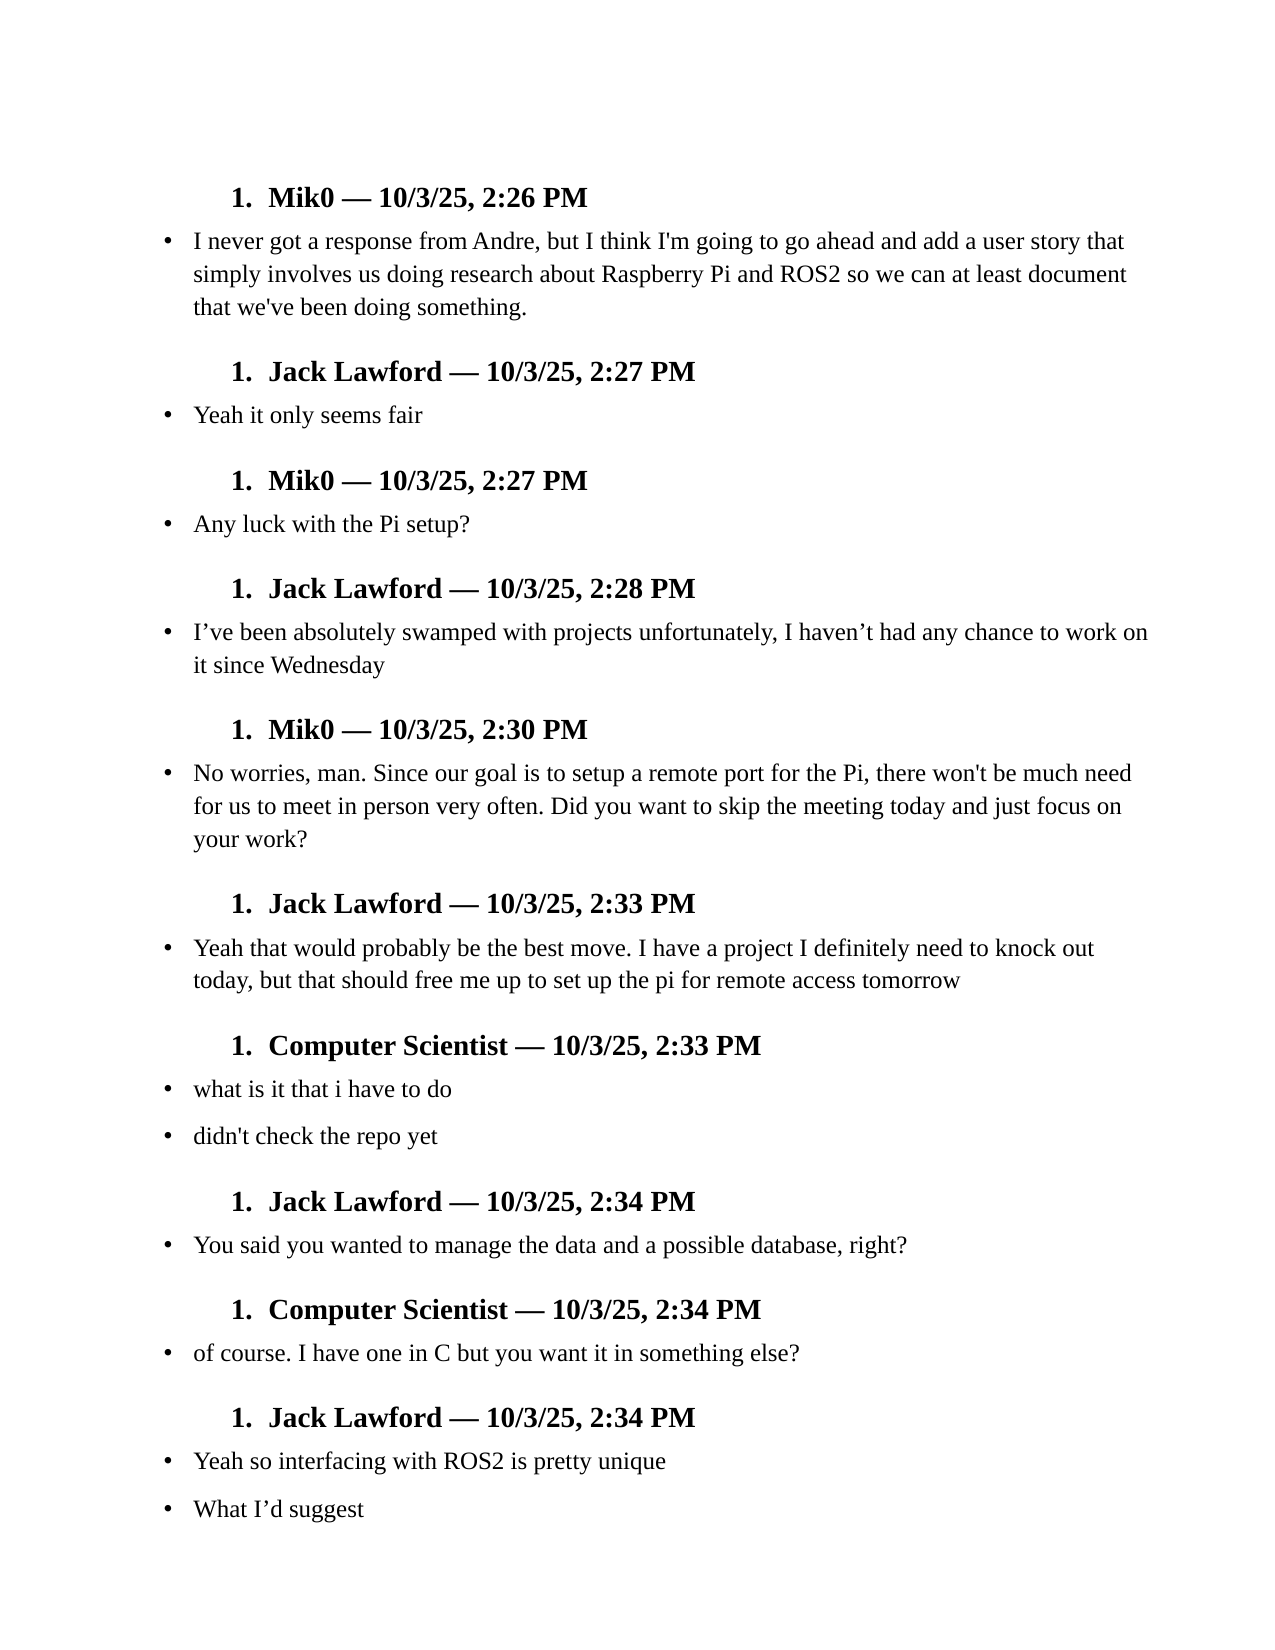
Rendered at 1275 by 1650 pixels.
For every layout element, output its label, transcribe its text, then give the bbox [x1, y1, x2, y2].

list Yeah that would probably be the best move. I have a project I definitely need to knock out today, but that should free me up to set up the pi for remote access tomorrow [164, 933, 1157, 994]
list of course. I have one in C but you want it in something else? [164, 1338, 1157, 1367]
subtitle Mik0 — 10/3/25, 2:26 PM [231, 180, 1157, 214]
list Yeah so interfacing with ROS2 is pretty unique [164, 1446, 1157, 1475]
list I never got a response from Andre, but I think I'm going to go ahead and add a user story that simply involves us doing research about Raspberry Pi and ROS2 so we can at least document that we've been doing something. [164, 226, 1157, 321]
subtitle Jack Lawford — 10/3/25, 2:28 PM [231, 571, 1157, 604]
list I’ve been absolutely swamped with projects unfortunately, I haven’t had any chance to work on it since Wednesday [164, 617, 1157, 679]
subtitle Mik0 — 10/3/25, 2:30 PM [231, 712, 1157, 746]
list What I’d suggest [164, 1494, 1157, 1522]
subtitle Mik0 — 10/3/25, 2:27 PM [231, 463, 1157, 496]
list what is it that i have to do [164, 1074, 1157, 1103]
subtitle Jack Lawford — 10/3/25, 2:34 PM [231, 1400, 1157, 1434]
list Any luck with the Pi setup? [164, 509, 1157, 538]
subtitle Jack Lawford — 10/3/25, 2:34 PM [231, 1184, 1157, 1217]
list No worries, man. Since our goal is to setup a remote port for the Pi, there won't be much need for us to meet in person very often. Did you want to skip the meeting today and just focus on your work? [164, 758, 1157, 853]
subtitle Computer Scientist — 10/3/25, 2:33 PM [231, 1028, 1157, 1061]
list didn't check the repo yet [164, 1121, 1157, 1150]
list Yeah it only seems fair [164, 401, 1157, 429]
subtitle Jack Lawford — 10/3/25, 2:33 PM [231, 887, 1157, 920]
subtitle Computer Scientist — 10/3/25, 2:34 PM [231, 1292, 1157, 1325]
subtitle Jack Lawford — 10/3/25, 2:27 PM [231, 354, 1157, 388]
list You said you wanted to manage the data and a possible database, right? [164, 1230, 1157, 1258]
